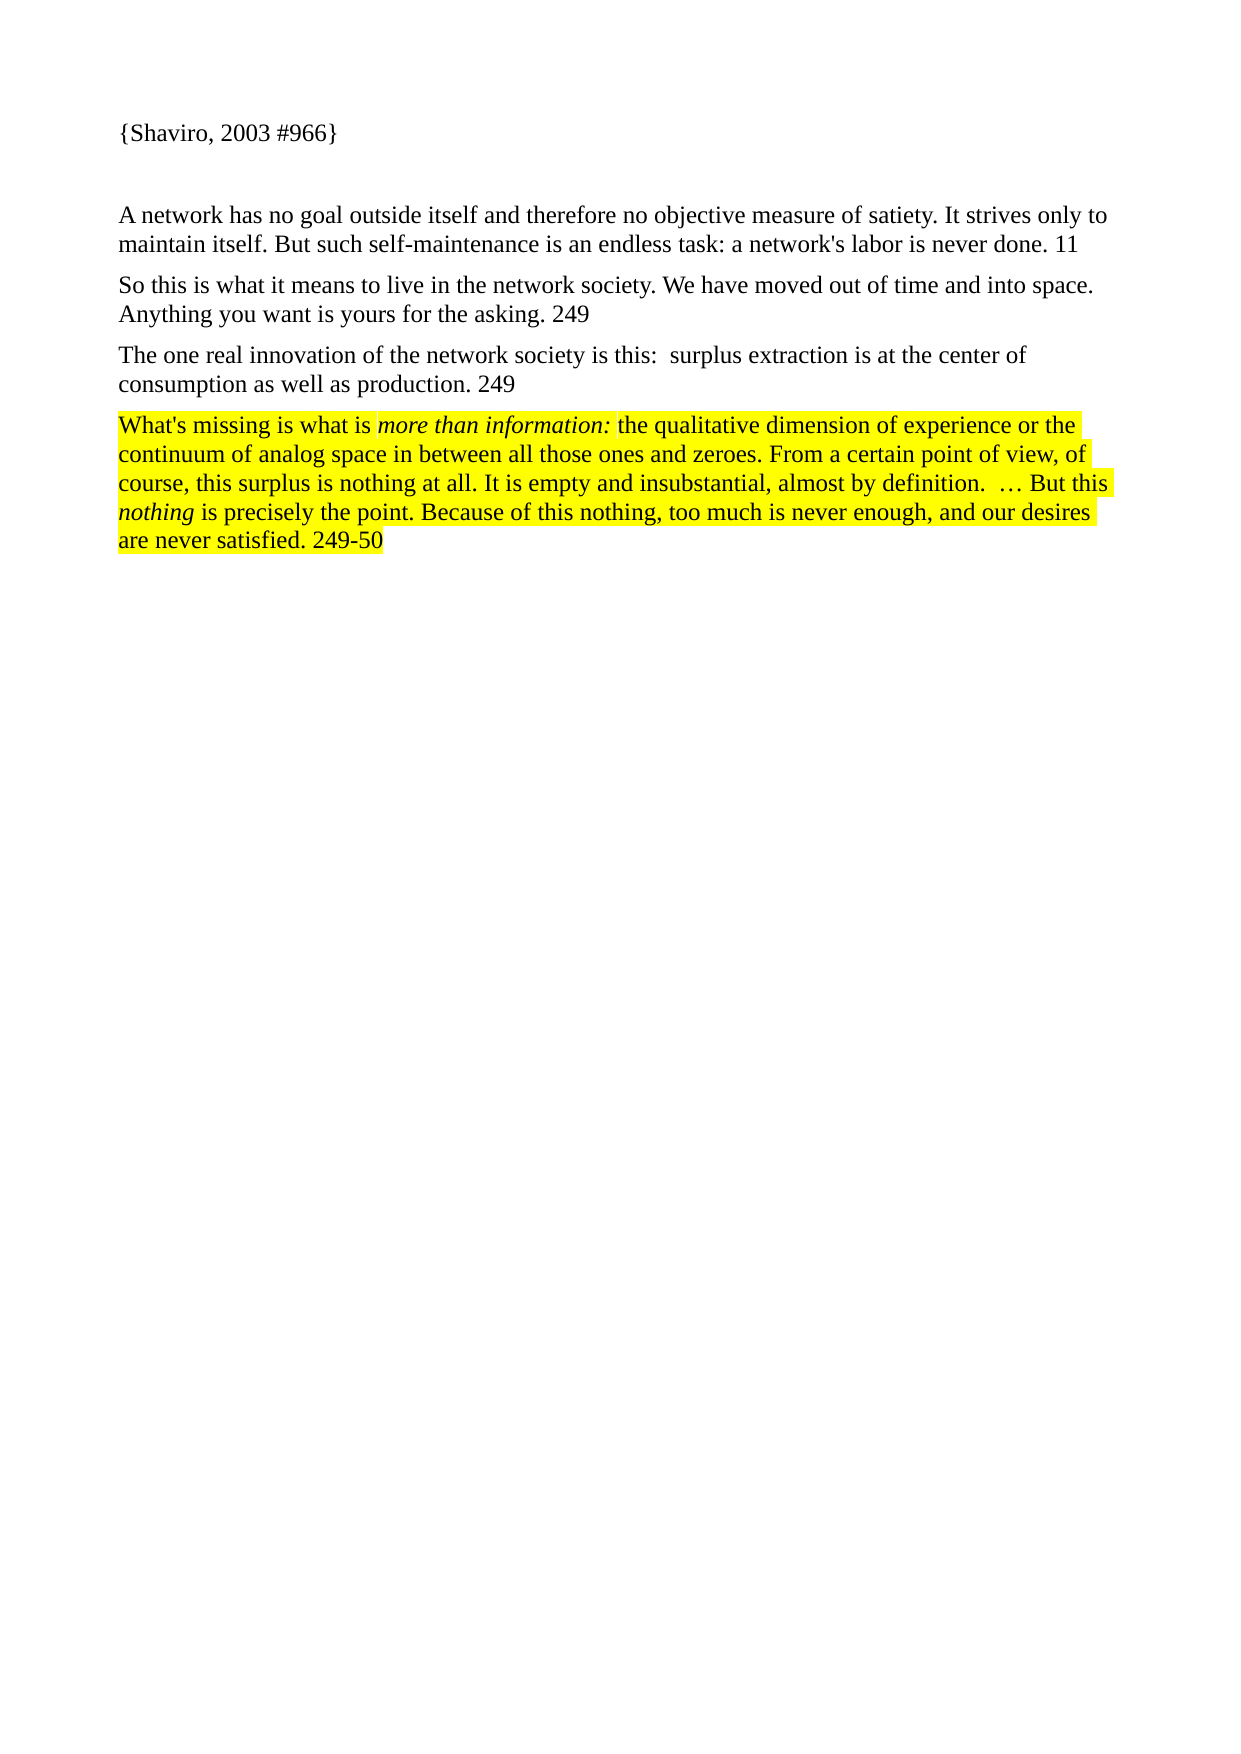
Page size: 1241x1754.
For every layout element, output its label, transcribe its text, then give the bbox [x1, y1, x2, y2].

text The one real innovation of the network society is this: surplus extraction is at the center of consumption as well as production. 249 [118, 341, 1122, 398]
text What's missing is what is more than information: the qualitative dimension of experience or the continuum of analog space in between all those ones and zeroes. From a certain point of view, of course, this surplus is nothing at all. It is empty and insubstantial, almost by definition. … But this nothing is precisely the point. Because of this nothing, too much is never enough, and our desires are never satisfied. 249-50 [118, 411, 1122, 554]
text So this is what it means to live in the network society. We have moved out of time and into space. Anything you want is yours for the asking. 249 [118, 271, 1122, 328]
text {Shaviro, 2003 #966} [118, 118, 1122, 147]
text A network has no goal outside itself and therefore no objective measure of satiety. It strives only to maintain itself. But such self-maintenance is an endless task: a network's labor is never done. 11 [118, 201, 1122, 258]
